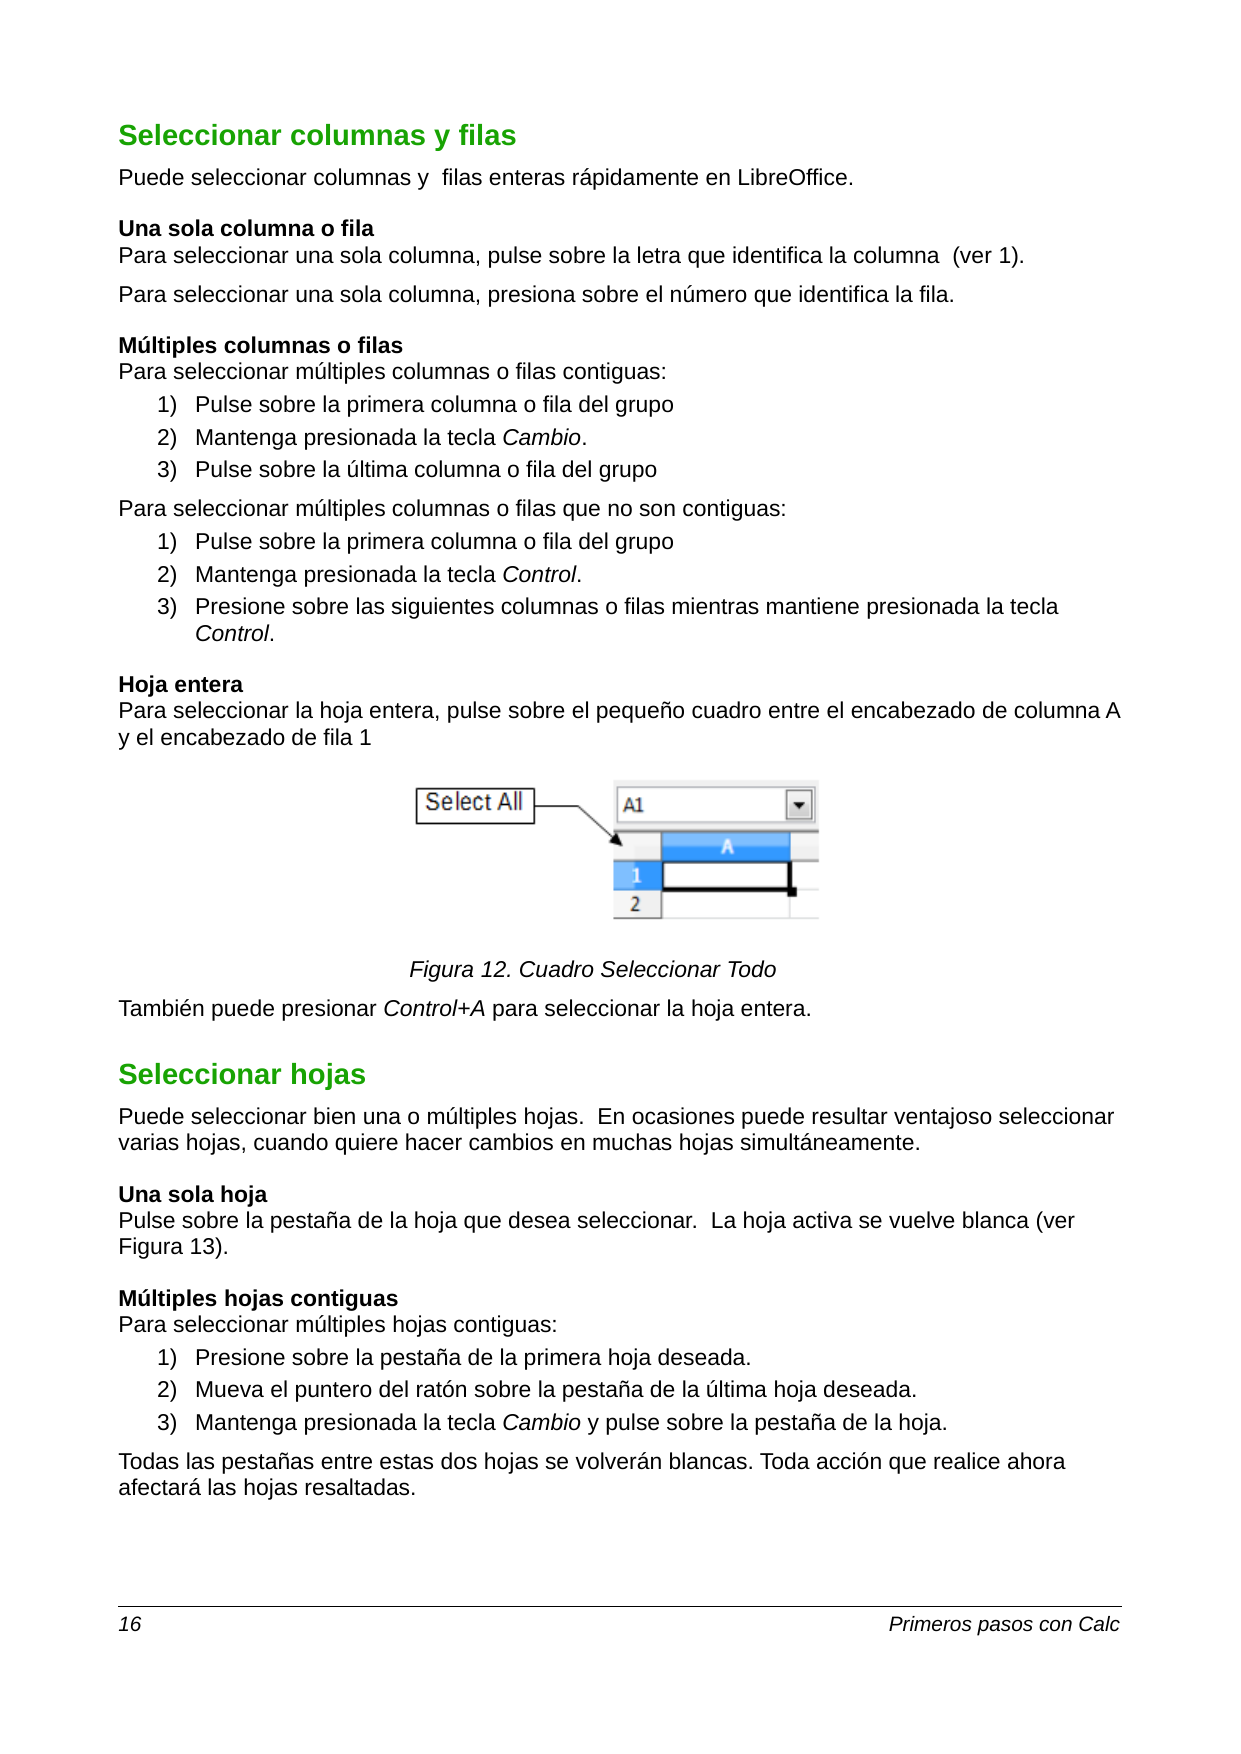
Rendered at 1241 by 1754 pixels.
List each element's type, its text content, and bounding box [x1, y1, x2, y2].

list Pulse sobre la primera columna o fila del grupo [177, 391, 1122, 417]
text Pulse sobre la pestaña de la hoja que desea seleccionar. La hoja activa se vuelve blanca (ver Figura 13). [118, 1207, 1122, 1260]
list Para seleccionar múltiples columnas o filas contiguas: [118, 358, 1122, 385]
picture [413, 775, 827, 924]
text Para seleccionar la hoja entera, pulse sobre el pequeño cuadro entre el encabezado de columna A y el encabezado de fila 1 [118, 697, 1122, 750]
text Una sola columna o fila [118, 215, 1122, 242]
list Mantenga presionada la tecla Cambio. [177, 424, 1122, 450]
text Puede seleccionar columnas y filas enteras rápidamente en LibreOffice. [118, 164, 1122, 190]
text Múltiples columnas o filas [118, 332, 1122, 358]
text Todas las pestañas entre estas dos hojas se volverán blancas. Toda acción que realice ahora afectará las hojas resaltadas. [118, 1448, 1122, 1501]
text Para seleccionar una sola columna, presiona sobre el número que identifica la fila. [118, 281, 1122, 307]
list Pulse sobre la última columna o fila del grupo [177, 456, 1122, 483]
text También puede presionar Control+A para seleccionar la hoja entera. [118, 995, 1122, 1021]
text Puede seleccionar bien una o múltiples hojas. En ocasiones puede resultar ventajoso seleccionar varias hojas, cuando quiere hacer cambios en muchas hojas simultáneamente. [118, 1103, 1122, 1156]
list Para seleccionar múltiples hojas contiguas: [118, 1311, 1122, 1337]
list Mantenga presionada la tecla Control. [177, 561, 1122, 587]
text Múltiples hojas contiguas [118, 1285, 1122, 1311]
list Presione sobre las siguientes columnas o filas mientras mantiene presionada la tecla Control. [177, 593, 1122, 646]
text Una sola hoja [118, 1181, 1122, 1207]
list Mueva el puntero del ratón sobre la pestaña de la última hoja deseada. [177, 1376, 1122, 1403]
list Presione sobre la pestaña de la primera hoja deseada. [177, 1344, 1122, 1370]
list Mantenga presionada la tecla Cambio y pulse sobre la pestaña de la hoja. [177, 1409, 1122, 1435]
subtitle Seleccionar hojas [118, 1057, 1122, 1091]
text Hoja entera [118, 671, 1122, 697]
text Para seleccionar una sola columna, pulse sobre la letra que identifica la columna (ver Figura 1). [118, 242, 1122, 268]
subtitle Seleccionar columnas y filas [118, 118, 1122, 152]
list Para seleccionar múltiples columnas o filas que no son contiguas: [118, 495, 1122, 522]
text Figura 12. Cuadro Seleccionar Todo [409, 956, 831, 983]
list Pulse sobre la primera columna o fila del grupo [177, 528, 1122, 554]
